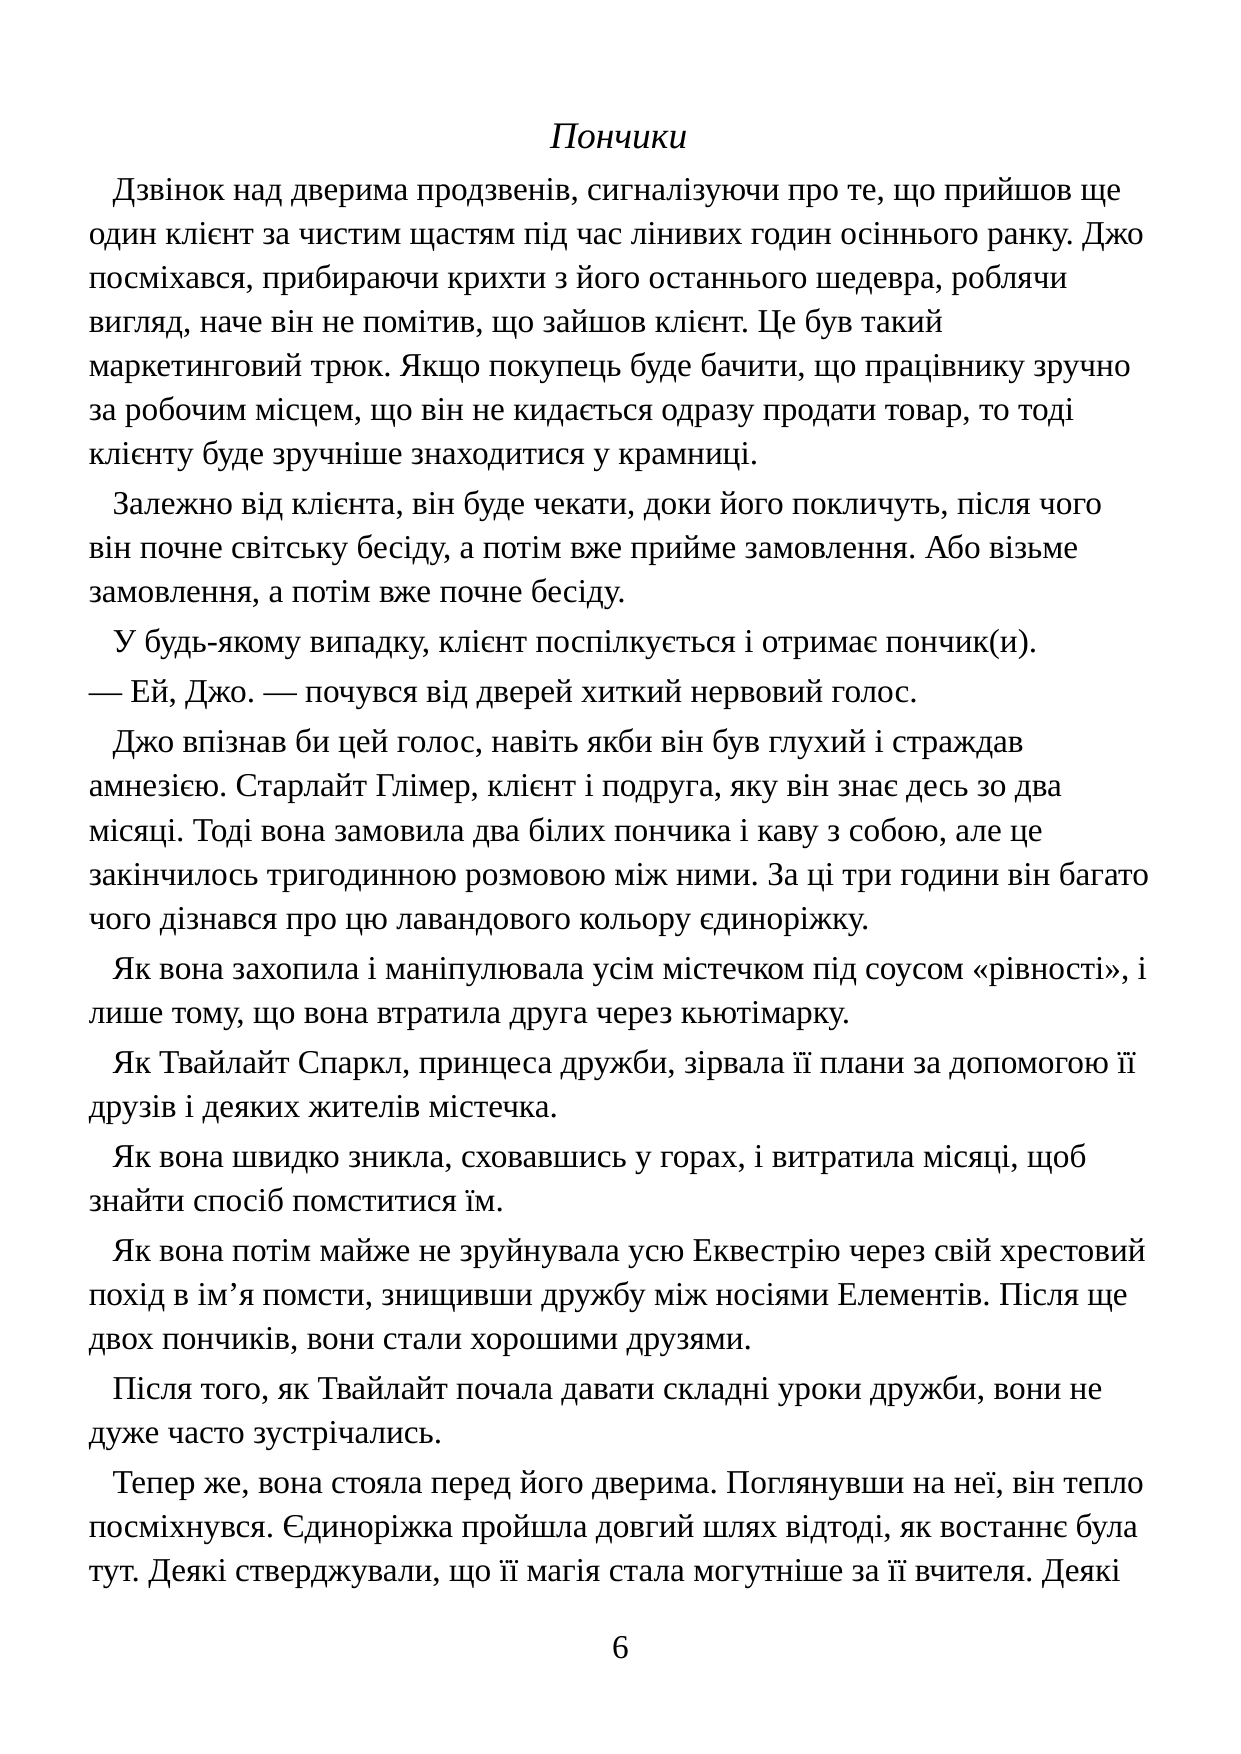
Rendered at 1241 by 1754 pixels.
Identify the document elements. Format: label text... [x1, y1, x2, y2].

text У будь‐якому випадку, клієнт поспілкується і отримає пончик(и). [88, 622, 1152, 660]
text Залежно від клієнта, він буде чекати, доки його покличуть, після чого він почне світську бесіду, а потім вже прийме замовлення. Або візьме замовлення, а потім вже почне бесіду. [88, 483, 1152, 610]
subtitle Пончики [88, 113, 1152, 157]
text Тепер же, вона стояла перед його дверима. Поглянувши на неї, він тепло посміхнувся. Єдиноріжка пройшла довгий шлях відтоді, як востаннє була тут. Деякі стверджували, що її магія стала могутніше за її вчителя. Деякі [88, 1462, 1152, 1589]
text Як Твайлайт Спаркл, принцеса дружби, зірвала її плани за допомогою її друзів і деяких жителів містечка. [88, 1042, 1152, 1124]
text — Ей, Джо. — почувся від дверей хиткий нервовий голос. [88, 672, 1152, 710]
text Як вона захопила і маніпулювала усім містечком під соусом «рівності», і лише тому, що вона втратила друга через кьютімарку. [88, 948, 1152, 1030]
text Після того, як Твайлайт почала давати складні уроки дружби, вони не дуже часто зустрічались. [88, 1368, 1152, 1451]
text Джо впізнав би цей голос, навіть якби він був глухий і страждав амнезією. Старлайт Глімер, клієнт і подруга, яку він знає десь зо два місяці. Тоді вона замовила два білих пончика і каву з собою, але це закінчилось тригодинною розмовою між ними. За ці три години він багато чого дізнався про цю лавандового кольору єдиноріжку. [88, 722, 1152, 936]
text Як вона потім майже не зруйнувала усю Еквестрію через свій хрестовий похід в ім’я помсти, знищивши дружбу між носіями Елементів. Після ще двох пончиків, вони стали хорошими друзями. [88, 1230, 1152, 1357]
text Дзвінок над дверима продзвенів, сигналізуючи про те, що прийшов ще один клієнт за чистим щастям під час лінивих годин осіннього ранку. Джо посміхався, прибираючи крихти з його останнього шедевра, роблячи вигляд, наче він не помітив, що зайшов клієнт. Це був такий маркетинговий трюк. Якщо покупець буде бачити, що працівнику зручно за робочим місцем, що він не кидається одразу продати товар, то тоді клієнту буде зручніше знаходитися у крамниці. [88, 169, 1152, 472]
text Як вона швидко зникла, сховавшись у горах, і витратила місяці, щоб знайти спосіб помститися їм. [88, 1136, 1152, 1218]
